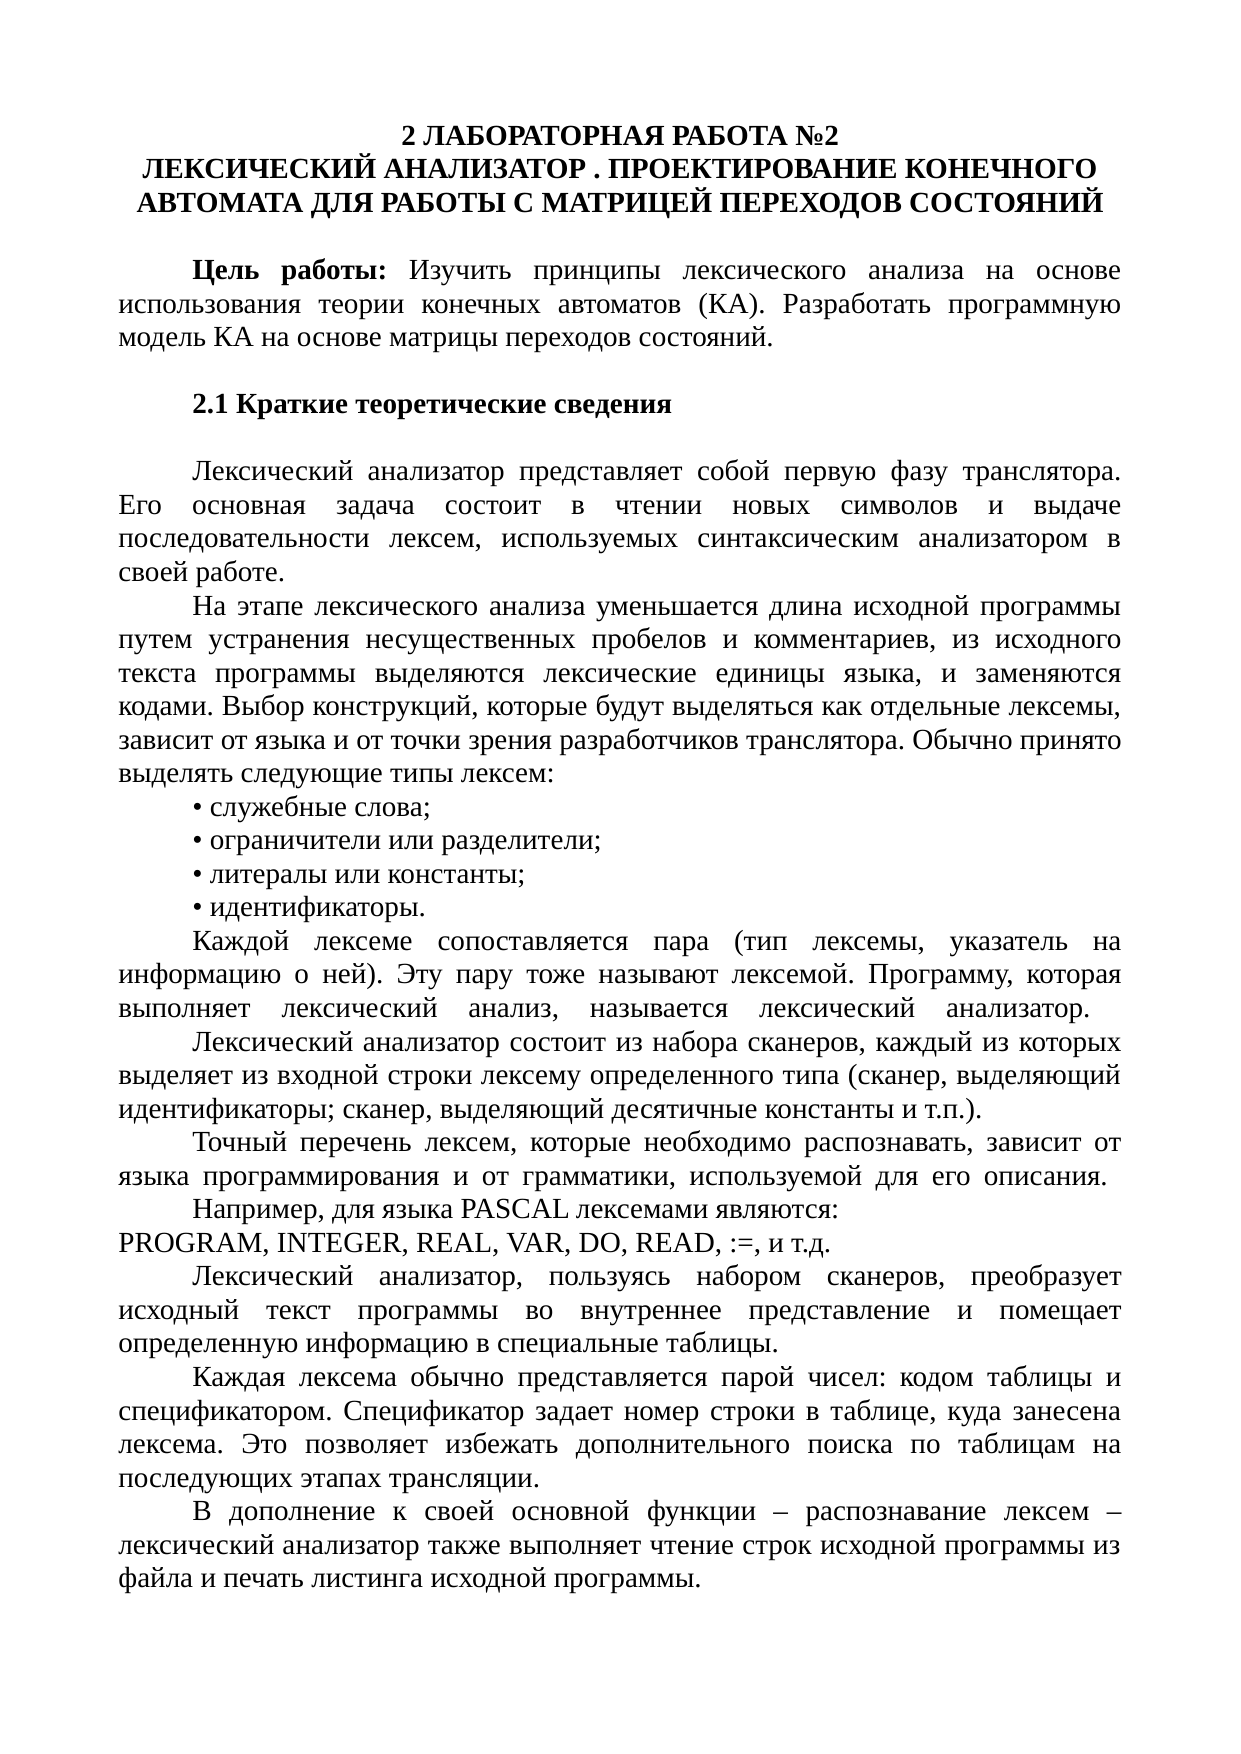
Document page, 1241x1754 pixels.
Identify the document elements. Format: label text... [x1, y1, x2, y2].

text ЛЕКСИЧЕСКИЙ АНАЛИЗАТОР . ПРОЕКТИРОВАНИЕ КОНЕЧНОГО АВТОМАТА ДЛЯ РАБОТЫ С МАТРИЦЕЙ ПЕРЕХОДОВ СОСТОЯНИЙ [118, 152, 1122, 219]
text Цель работы: Изучить принципы лексического анализа на основе использования теории конечных автоматов (КА). Разработать программную модель КА на основе матрицы переходов состояний. [118, 252, 1122, 353]
text Точный перечень лексем, которые необходимо распознавать, зависит от языка программирования и от грамматики, используемой для его описания. Например, для языка PASCAL лексемами являются: [118, 1124, 1122, 1225]
text 2.1 Краткие теоретические сведения [118, 386, 1122, 420]
text Лексический анализатор, пользуясь набором сканеров, преобразует исходный текст программы во внутреннее представление и помещает определенную информацию в специальные таблицы. [118, 1258, 1122, 1359]
text PROGRAM, INTEGER, REAL, VAR, DO, READ, :=, и т.д. [118, 1225, 1122, 1258]
text • литералы или константы; [118, 856, 1122, 889]
text • идентификаторы. [118, 889, 1122, 923]
text • ограничители или разделители; [118, 822, 1122, 856]
text Лексический анализатор представляет собой первую фазу транслятора. Его основная задача состоит в чтении новых символов и выдаче последовательности лексем, используемых синтаксическим анализатором в своей работе. [118, 453, 1122, 588]
text • служебные слова; [118, 789, 1122, 822]
text На этапе лексического анализа уменьшается длина исходной программы путем устранения несущественных пробелов и комментариев, из исходного текста программы выделяются лексические единицы языка, и заменяются кодами. Выбор конструкций, которые будут выделяться как отдельные лексемы, зависит от языка и от точки зрения разработчиков транслятора. Обычно принято выделять следующие типы лексем: [118, 588, 1122, 789]
text В дополнение к своей основной функции – распознавание лексем – лексический анализатор также выполняет чтение строк исходной программы из файла и печать листинга исходной программы. [118, 1493, 1122, 1594]
text 2 ЛАБОРАТОРНАЯ РАБОТА №2 [118, 118, 1122, 152]
text Каждой лексеме сопоставляется пара (тип лексемы, указатель на информацию о ней). Эту пару тоже называют лексемой. Программу, которая выполняет лексический анализ, называется лексический анализатор. Лексический анализатор состоит из набора сканеров, каждый из которых выделяет из входной строки лексему определенного типа (сканер, выделяющий идентификаторы; сканер, выделяющий десятичные константы и т.п.). [118, 923, 1122, 1124]
text Каждая лексема обычно представляется парой чисел: кодом таблицы и спецификатором. Спецификатор задает номер строки в таблице, куда занесена лексема. Это позволяет избежать дополнительного поиска по таблицам на последующих этапах трансляции. [118, 1359, 1122, 1493]
